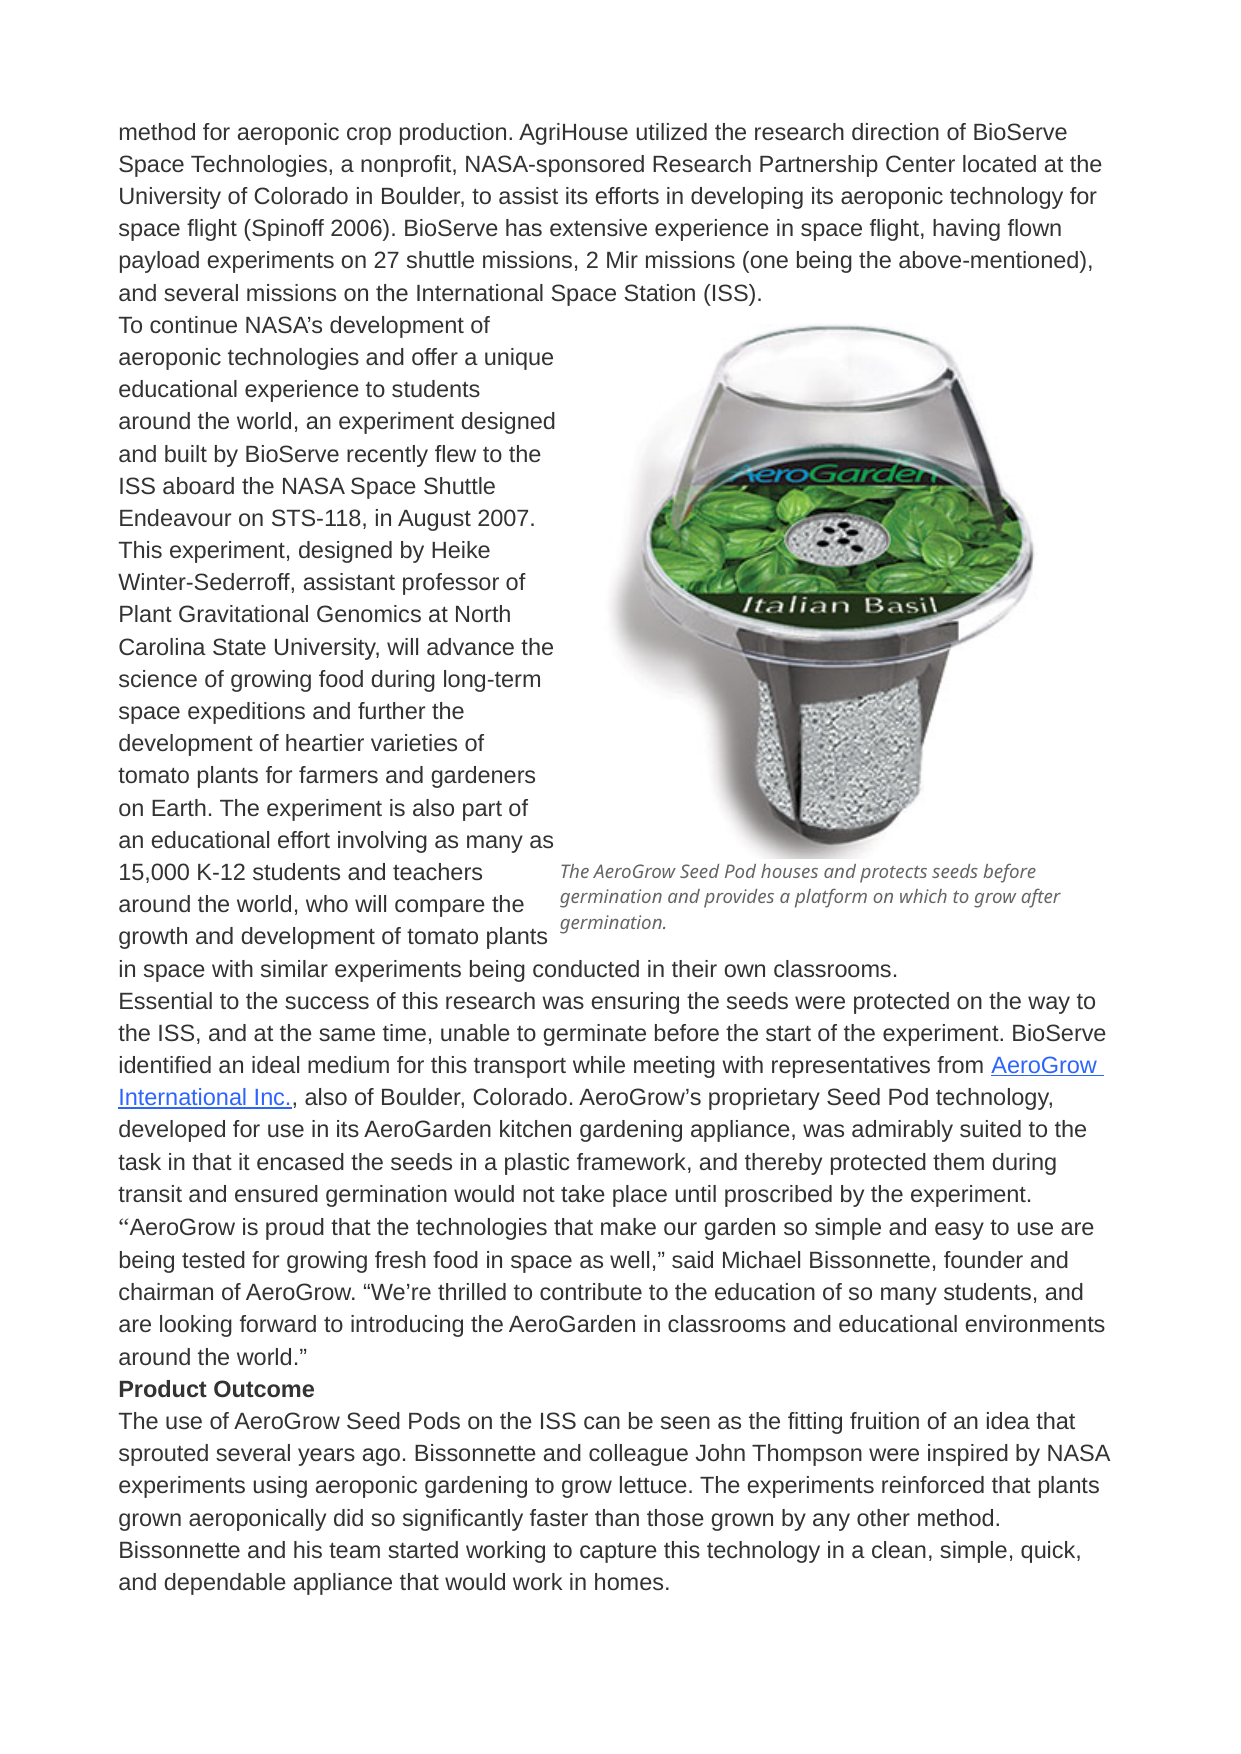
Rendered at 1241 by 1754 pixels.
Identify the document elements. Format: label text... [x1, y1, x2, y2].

text method for aeroponic crop production. AgriHouse utilized the research direction of BioServe Space Technologies, a nonprofit, NASA-sponsored Research Partnership Center located at the University of Colorado in Boulder, to assist its efforts in developing its aeroponic technology for space flight (Spinoff 2006). BioServe has extensive experience in space flight, having flown payload experiments on 27 shuttle missions, 2 Mir missions (one being the above-mentioned), and several missions on the International Space Station (ISS). [118, 118, 1122, 306]
text Product Outcome [118, 1375, 1122, 1402]
table_header [1107, 311, 1122, 858]
text The use of AeroGrow Seed Pods on the ISS can be seen as the fitting fruition of an idea that sprouted several years ago. Bissonnette and colleague John Thompson were inspired by NASA experiments using aeroponic gardening to grow lettuce. The experiments reinforced that plants grown aeroponically did so significantly faster than those grown by any other method. Bissonnette and his team started working to capture this technology in a clean, simple, quick, and dependable appliance that would work in homes. [118, 1407, 1122, 1595]
picture [559, 311, 1107, 859]
table_cell The AeroGrow Seed Pod houses and protects seeds before germination and provides a platform on which to grow after germination. [560, 858, 1122, 935]
text To continue NASA’s development of aeroponic technologies and offer a unique educational experience to students around the world, an experiment designed and built by BioServe recently flew to the ISS aboard the NASA Space Shuttle Endeavour on STS-118, in August 2007. This experiment, designed by Heike Winter-Sederroff, assistant professor of Plant Gravitational Genomics at North Carolina State University, will advance the science of growing food during long-term space expeditions and further the development of heartier varieties of tomato plants for farmers and gardeners on Earth. The experiment is also part of an educational effort involving as many as 15,000 K-12 students and teachers around the world, who will compare the growth and development of tomato plants in space with similar experiments being conducted in their own classrooms. [118, 311, 1122, 982]
text Essential to the success of this research was ensuring the seeds were protected on the way to the ISS, and at the same time, unable to germinate before the start of the experiment. BioServe identified an ideal medium for this transport while meeting with representatives from AeroGrow International Inc., also of Boulder, Colorado. AeroGrow’s proprietary Seed Pod technology, developed for use in its AeroGarden kitchen gardening appliance, was admirably suited to the task in that it encased the seeds in a plastic framework, and thereby protected them during transit and ensured germination would not take place until proscribed by the experiment. [118, 987, 1122, 1207]
text “AeroGrow is proud that the technologies that make our garden so simple and easy to use are being tested for growing fresh food in space as well,” said Michael Bissonnette, founder and chairman of AeroGrow. “We’re thrilled to contribute to the education of so many students, and are looking forward to introducing the AeroGarden in classrooms and educational environments around the world.” [118, 1212, 1122, 1370]
